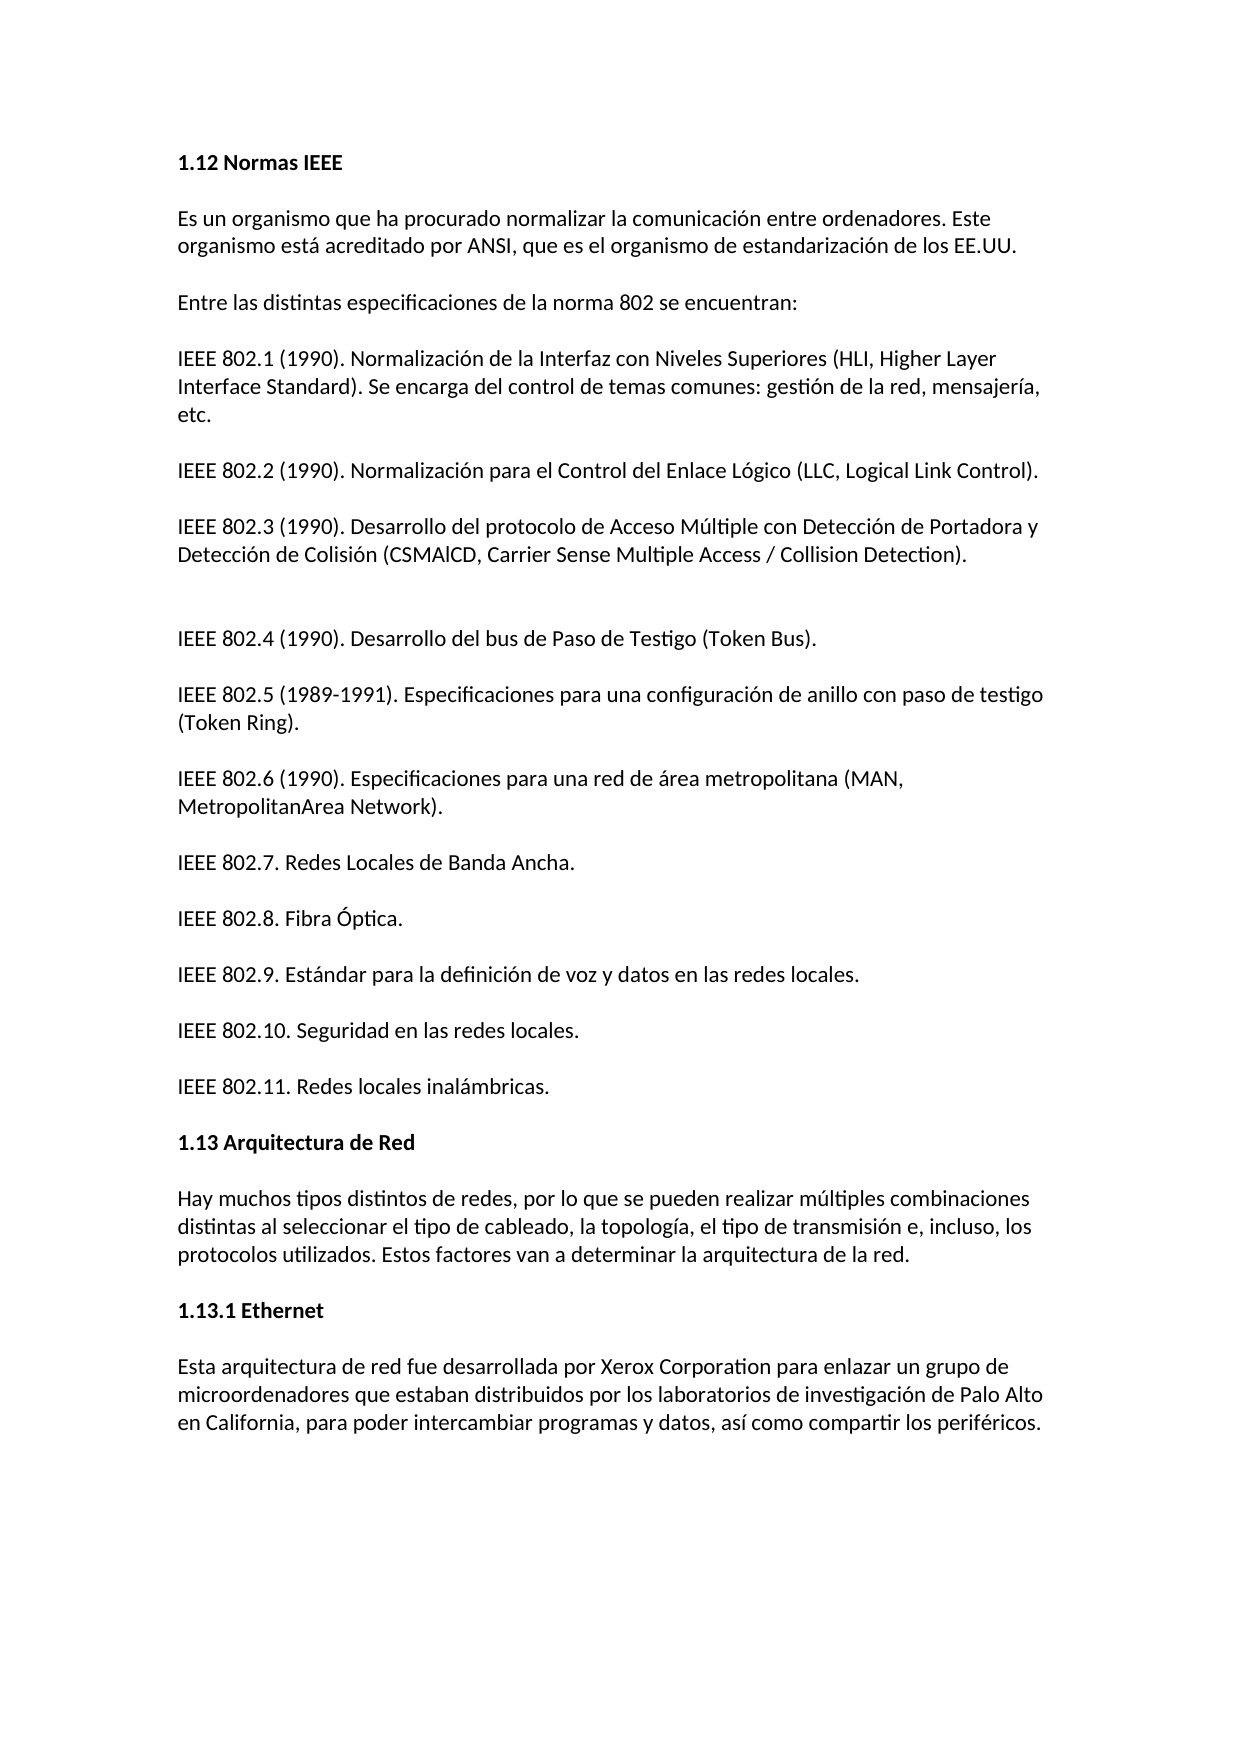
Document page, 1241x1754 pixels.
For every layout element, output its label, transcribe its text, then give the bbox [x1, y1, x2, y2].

text IEEE 802.8. Fibra Óptica. [177, 904, 1063, 932]
text IEEE 802.2 (1990). Normalización para el Control del Enlace Lógico (LLC, Logical Link Control). [177, 456, 1063, 484]
text Hay muchos tipos distintos de redes, por lo que se pueden realizar múltiples combinaciones distintas al seleccionar el tipo de cableado, la topología, el tipo de transmisión e, incluso, los protocolos utilizados. Estos factores van a determinar la arquitectura de la red. [177, 1184, 1063, 1268]
text 1.12 Normas IEEE [177, 148, 1063, 176]
text Es un organismo que ha procurado normalizar la comunicación entre ordenadores. Este organismo está acreditado por ANSI, que es el organismo de estandarización de los EE.UU. [177, 204, 1063, 260]
text 1.13.1 Ethernet [177, 1296, 1063, 1324]
text IEEE 802.6 (1990). Especificaciones para una red de área metropolitana (MAN, MetropolitanArea Network). [177, 764, 1063, 820]
text IEEE 802.5 (1989-1991). Especificaciones para una configuración de anillo con paso de testigo (Token Ring). [177, 680, 1063, 736]
text IEEE 802.1 (1990). Normalización de la Interfaz con Niveles Superiores (HLI, Higher Layer Interface Standard). Se encarga del control de temas comunes: gestión de la red, mensajería, etc. [177, 344, 1063, 428]
text IEEE 802.4 (1990). Desarrollo del bus de Paso de Testigo (Token Bus). [177, 624, 1063, 652]
text 1.13 Arquitectura de Red [177, 1128, 1063, 1156]
text IEEE 802.9. Estándar para la definición de voz y datos en las redes locales. [177, 960, 1063, 988]
text IEEE 802.3 (1990). Desarrollo del protocolo de Acceso Múltiple con Detección de Portadora y Detección de Colisión (CSMAlCD, Carrier Sense Multiple Access / Collision Detection). [177, 512, 1063, 568]
text Entre las distintas especificaciones de la norma 802 se encuentran: [177, 288, 1063, 316]
text Esta arquitectura de red fue desarrollada por Xerox Corporation para enlazar un grupo de microordenadores que estaban distribuidos por los laboratorios de investigación de Palo Alto en California, para poder intercambiar programas y datos, así como compartir los periféricos. [177, 1352, 1063, 1437]
text IEEE 802.7. Redes Locales de Banda Ancha. [177, 848, 1063, 876]
text IEEE 802.11. Redes locales inalámbricas. [177, 1072, 1063, 1100]
text IEEE 802.10. Seguridad en las redes locales. [177, 1016, 1063, 1044]
